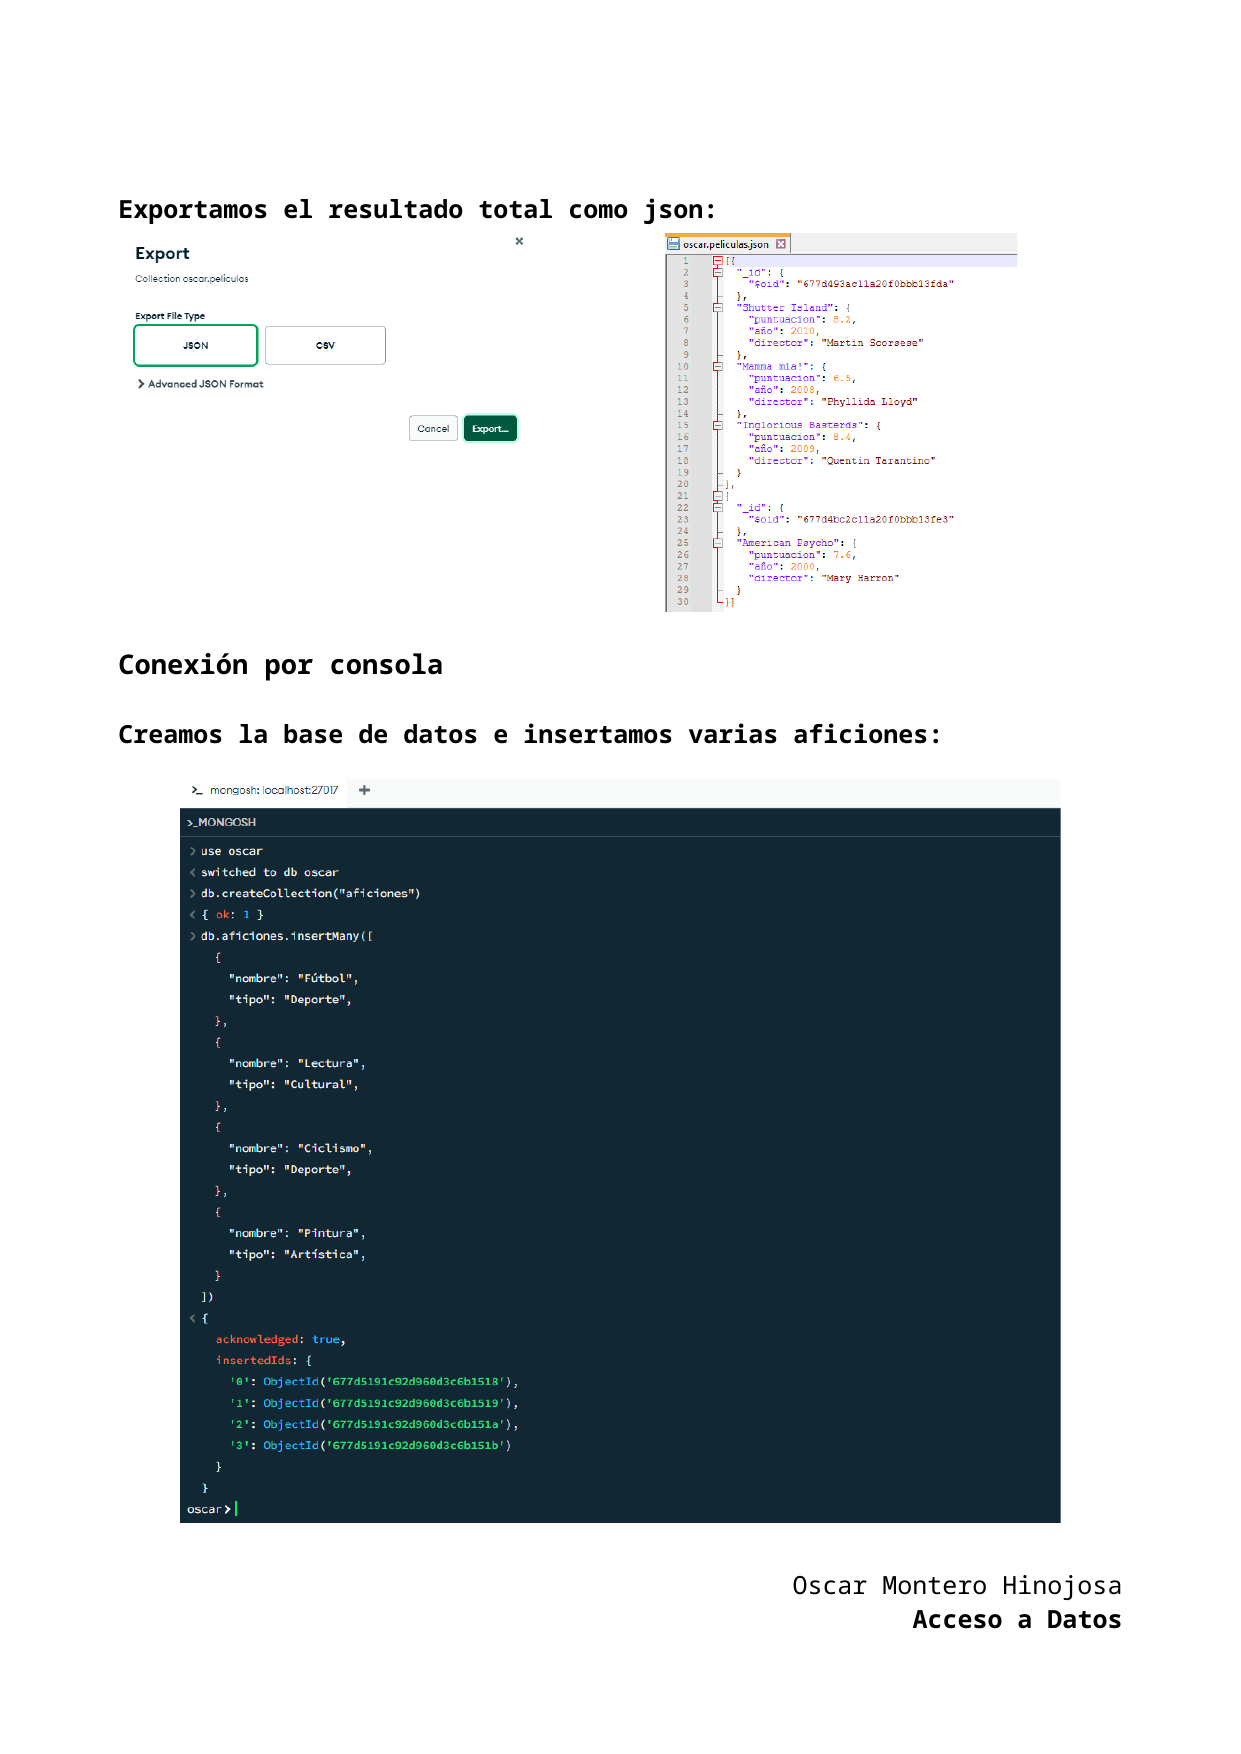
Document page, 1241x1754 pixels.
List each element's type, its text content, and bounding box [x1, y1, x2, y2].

text Creamos la base de datos e insertamos varias aficiones: [118, 716, 1122, 751]
picture [179, 779, 1061, 1523]
picture [119, 226, 525, 451]
picture [664, 233, 1018, 612]
text Exportamos el resultado total como json: [118, 192, 1122, 226]
text Conexión por consola [118, 646, 1122, 682]
